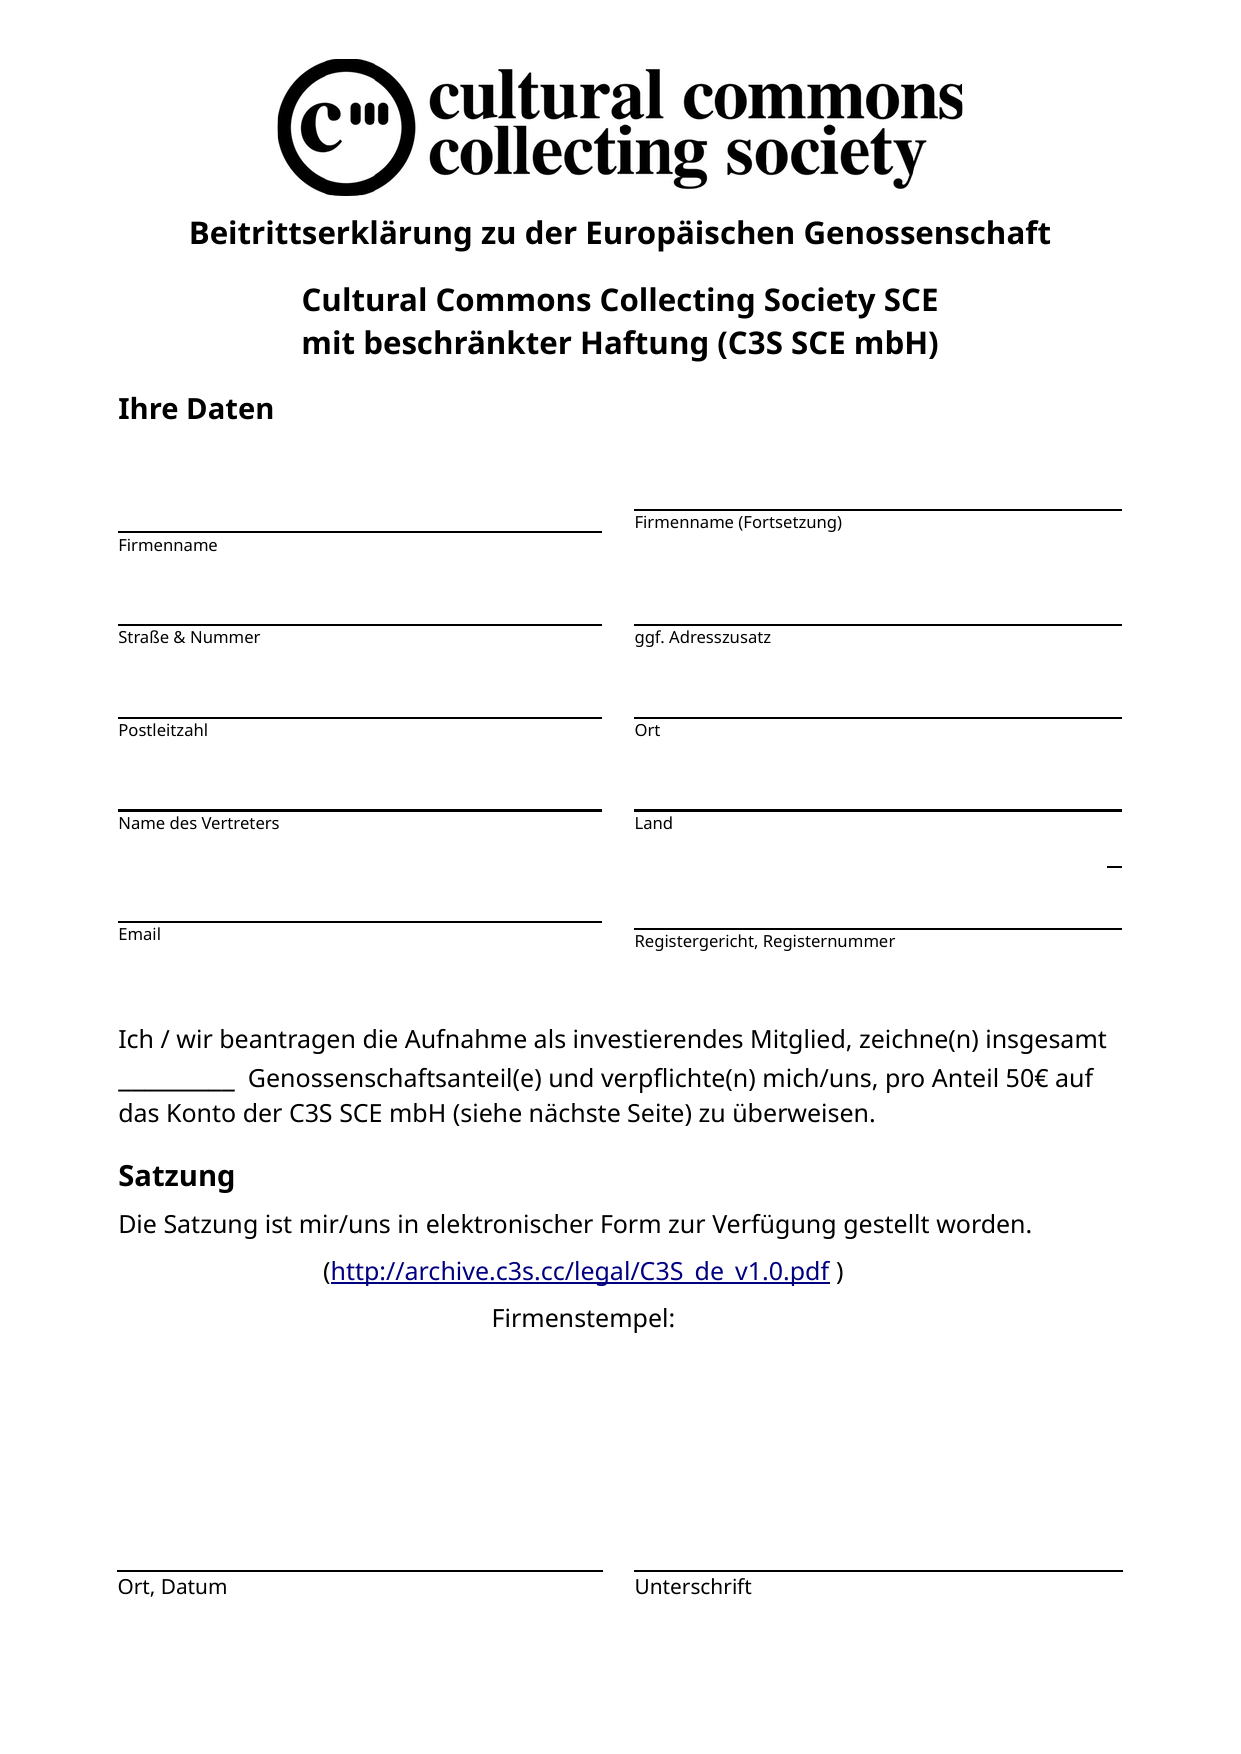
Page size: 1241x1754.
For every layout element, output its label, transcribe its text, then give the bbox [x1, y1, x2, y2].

text _________ Genossenschaftsanteil(e) und verpflichte(n) mich/uns, pro Anteil 50€ auf das Konto der C3S SCE mbH (siehe nächste Seite) zu überweisen. [118, 1056, 1122, 1130]
text Die Satzung ist mir/uns in elektronischer Form zur Verfügung gestellt worden. [118, 1207, 1122, 1241]
table_header [117, 1533, 603, 1570]
table_header Firmenname [118, 533, 602, 556]
table_header [634, 1533, 1123, 1570]
table_header Ort, Datum [117, 1572, 603, 1601]
subtitle Ihre Daten [118, 388, 1122, 428]
table_cell Name des Vertreters [118, 812, 602, 834]
table_cell [634, 556, 1122, 624]
subtitle Beitrittserklärung zu der Europäischen Genossenschaft [118, 211, 1122, 253]
picture [277, 59, 963, 196]
text (http://archive.c3s.cc/legal/C3S_de_v1.0.pdf ) [44, 1254, 1122, 1288]
table_cell Straße & Nummer [118, 626, 602, 649]
table_cell [634, 649, 1122, 717]
table_cell Registergericht, Registernummer [634, 930, 1122, 953]
table_cell Email [118, 923, 602, 953]
table_header [634, 441, 1122, 509]
table_cell [118, 649, 602, 717]
table_cell [603, 556, 634, 649]
table_cell [603, 742, 634, 834]
table_cell [118, 556, 602, 624]
table_cell Postleitzahl [118, 719, 602, 742]
table_cell Land [634, 812, 1122, 834]
table_header Unterschrift [634, 1572, 1123, 1601]
table_cell [118, 742, 602, 809]
table_cell [634, 742, 1122, 809]
subtitle Cultural Commons Collecting Society SCE mit beschränkter Haftung (C3S SCE mbH) [118, 278, 1122, 363]
table_cell Ort [634, 719, 1122, 742]
table_header [603, 441, 634, 556]
text Ich / wir beantragen die Aufnahme als investierendes Mitglied, zeichne(n) insgesamt [118, 1022, 1122, 1056]
table_header Firmenname (Fortsetzung) [634, 511, 1122, 556]
table_header [603, 1533, 634, 1601]
table_cell ggf. Adresszusatz [634, 626, 1122, 649]
table_cell [603, 649, 634, 742]
subtitle Satzung [118, 1155, 1122, 1194]
text Firmenstempel: [44, 1300, 1122, 1334]
table_cell [603, 834, 634, 953]
table_header [118, 441, 602, 531]
table_cell [118, 834, 602, 921]
table_cell [634, 868, 1122, 928]
